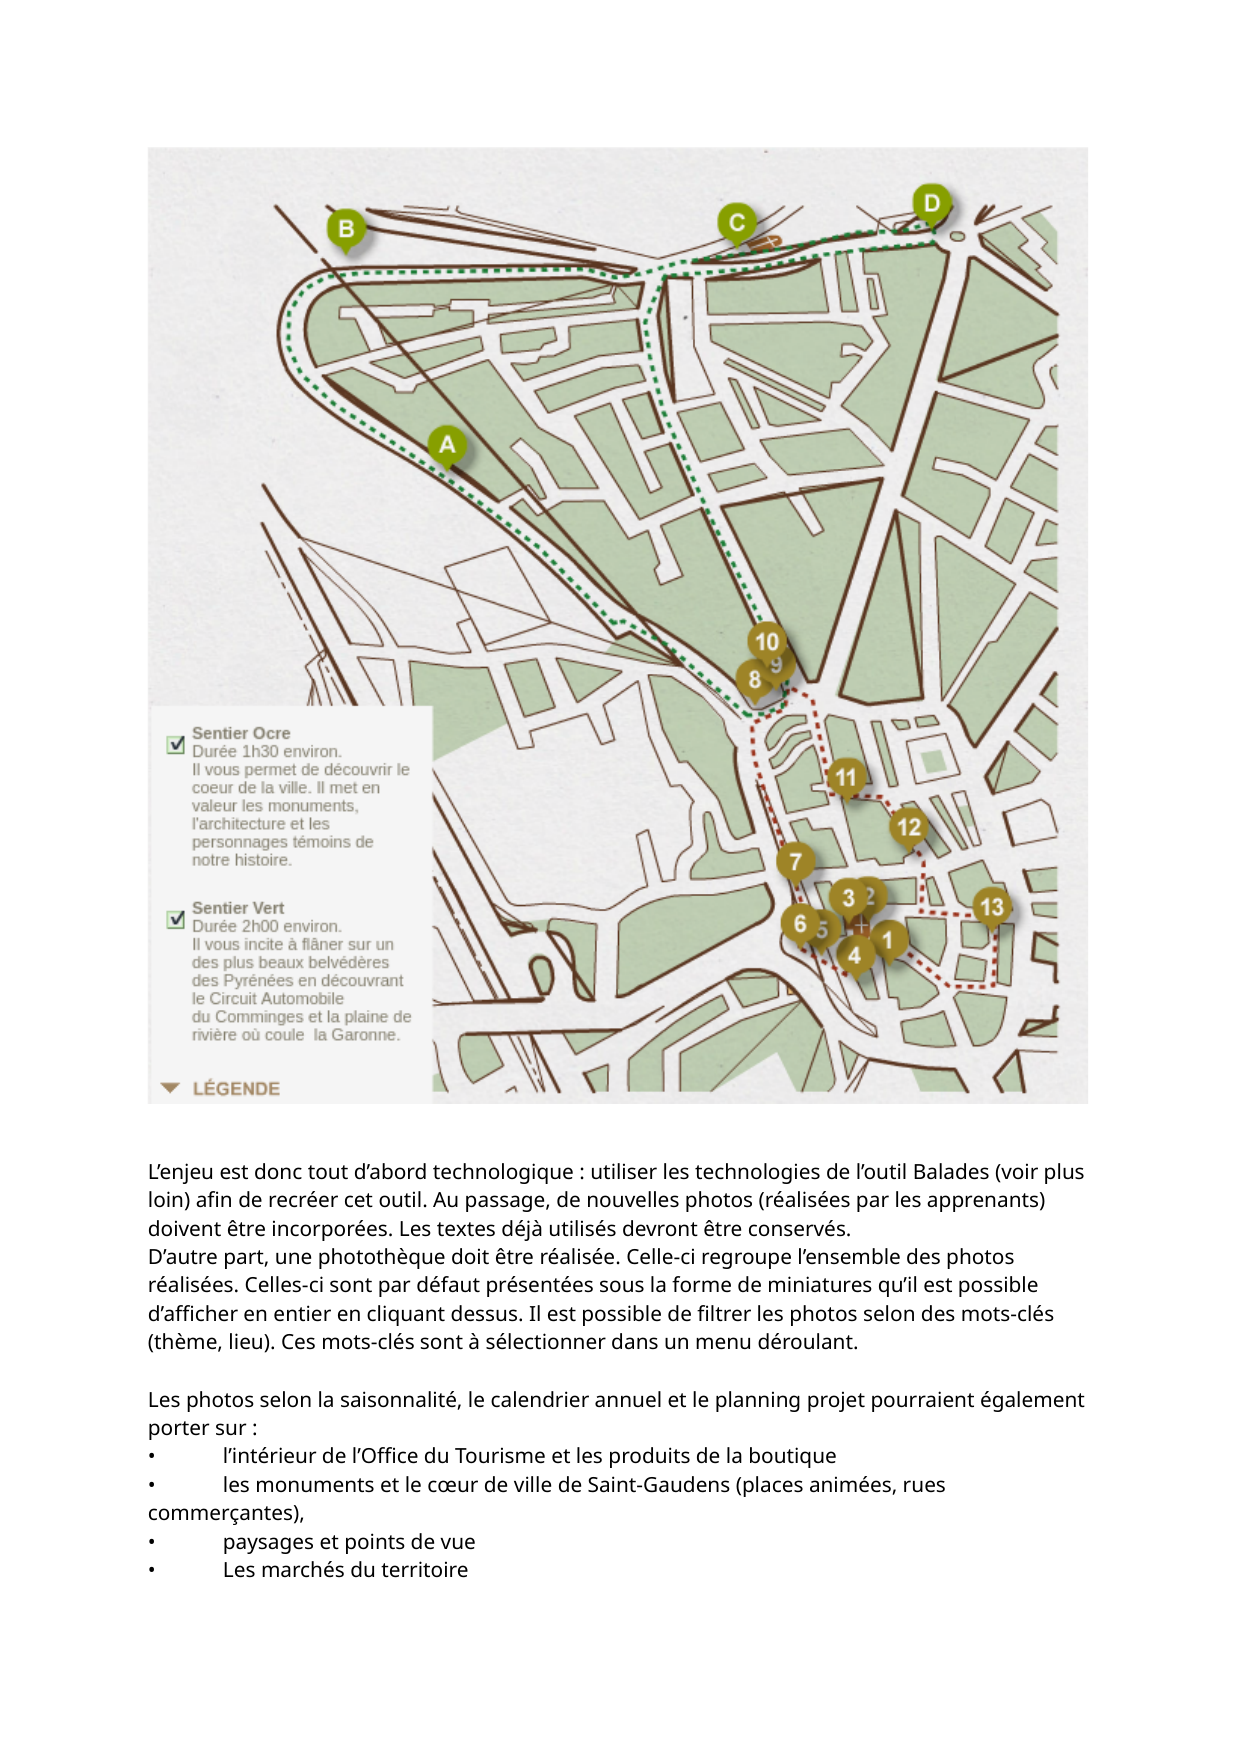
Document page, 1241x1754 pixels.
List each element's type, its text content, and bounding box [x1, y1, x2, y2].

text • Les marchés du territoire [148, 1555, 1093, 1584]
text • les monuments et le cœur de ville de Saint-Gaudens (places animées, rues commerçantes), [148, 1470, 1093, 1527]
text D’autre part, une photothèque doit être réalisée. Celle-ci regroupe l’ensemble des photos réalisées. Celles-ci sont par défaut présentées sous la forme de miniatures qu’il est possible d’afficher en entier en cliquant dessus. Il est possible de filtrer les photos selon des mots-clés (thème, lieu). Ces mots-clés sont à sélectionner dans un menu déroulant. [148, 1242, 1093, 1356]
picture [147, 147, 1089, 1104]
text Les photos selon la saisonnalité, le calendrier annuel et le planning projet pourraient également porter sur : [148, 1385, 1093, 1442]
text • paysages et points de vue [148, 1527, 1093, 1555]
text L’enjeu est donc tout d’abord technologique : utiliser les technologies de l’outil Balades (voir plus loin) afin de recréer cet outil. Au passage, de nouvelles photos (réalisées par les apprenants) doivent être incorporées. Les textes déjà utilisés devront être conservés. [148, 1157, 1093, 1242]
text • l’intérieur de l’Office du Tourisme et les produits de la boutique [148, 1442, 1093, 1470]
